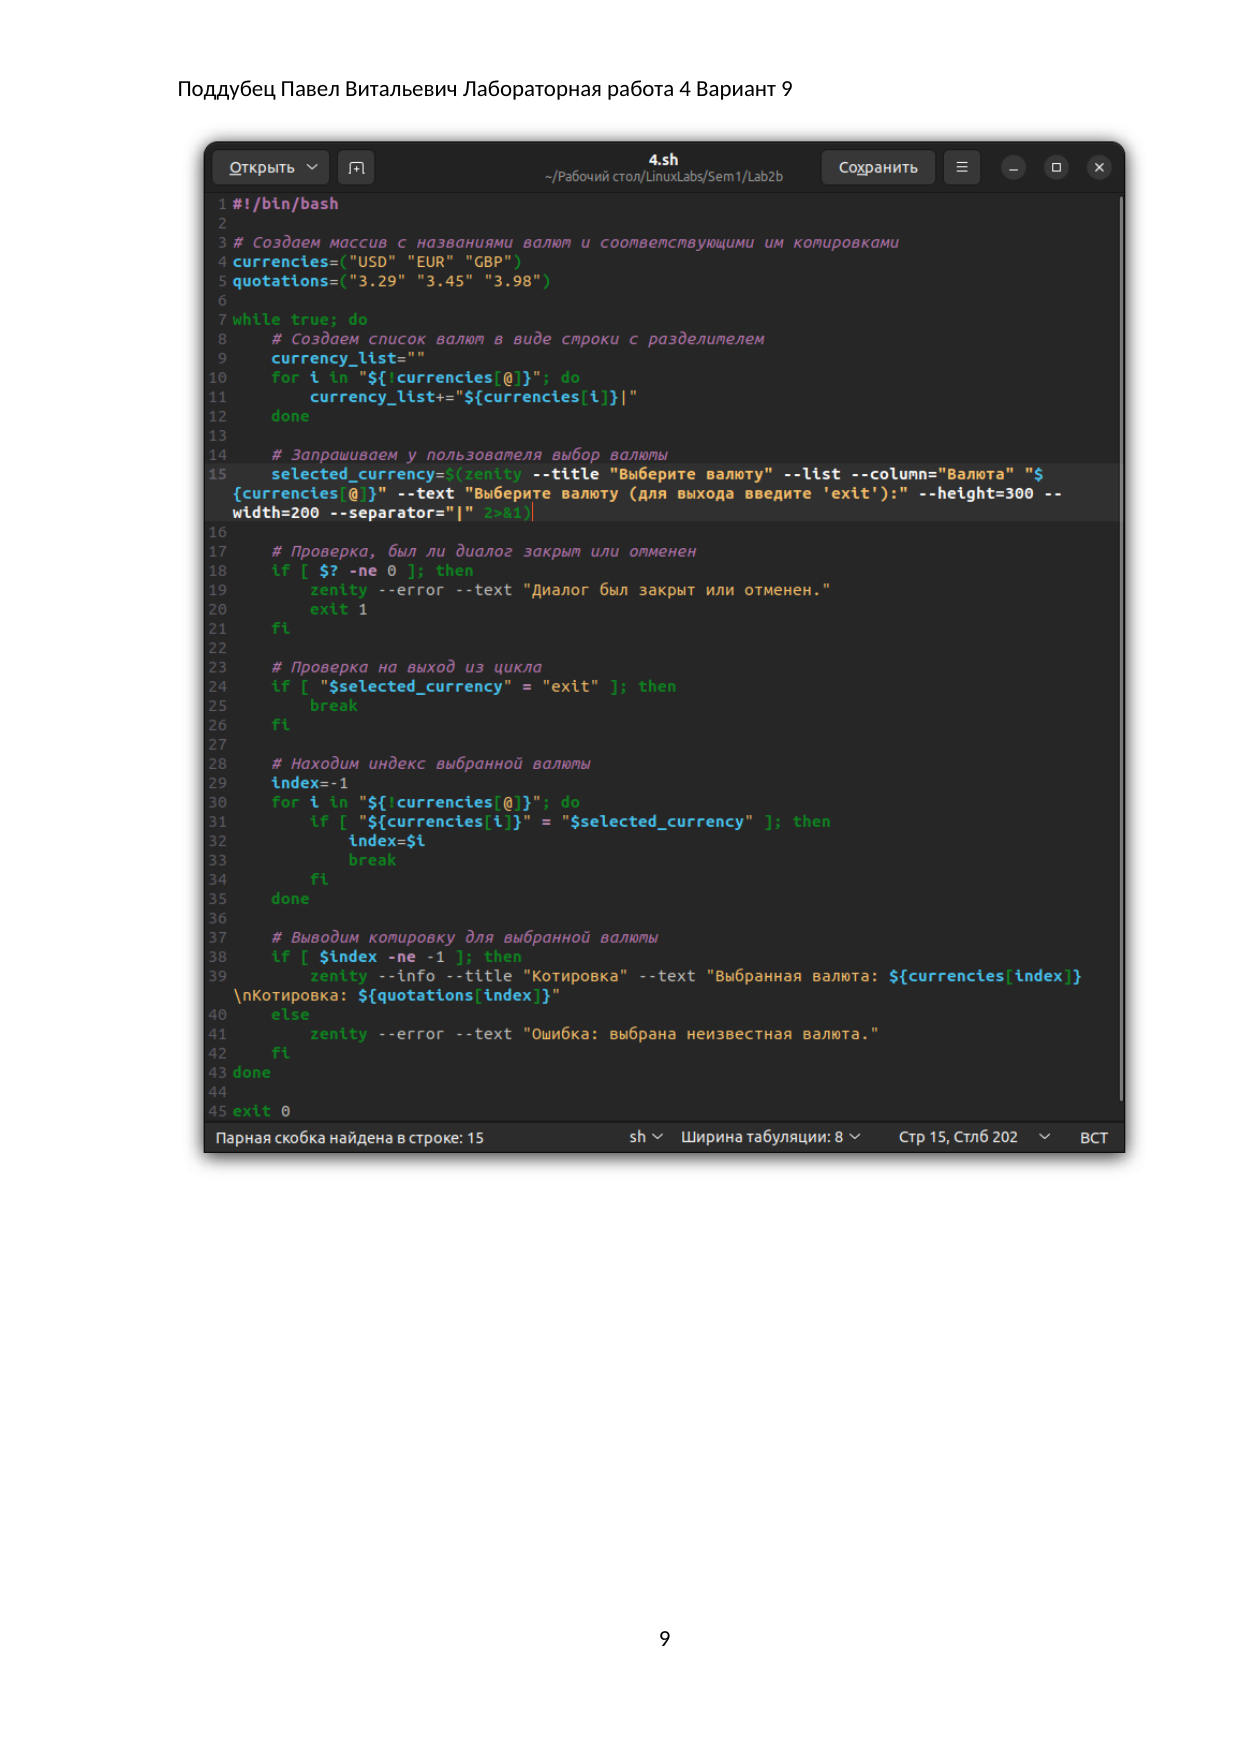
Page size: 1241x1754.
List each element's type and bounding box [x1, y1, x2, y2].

picture [177, 118, 1152, 1183]
